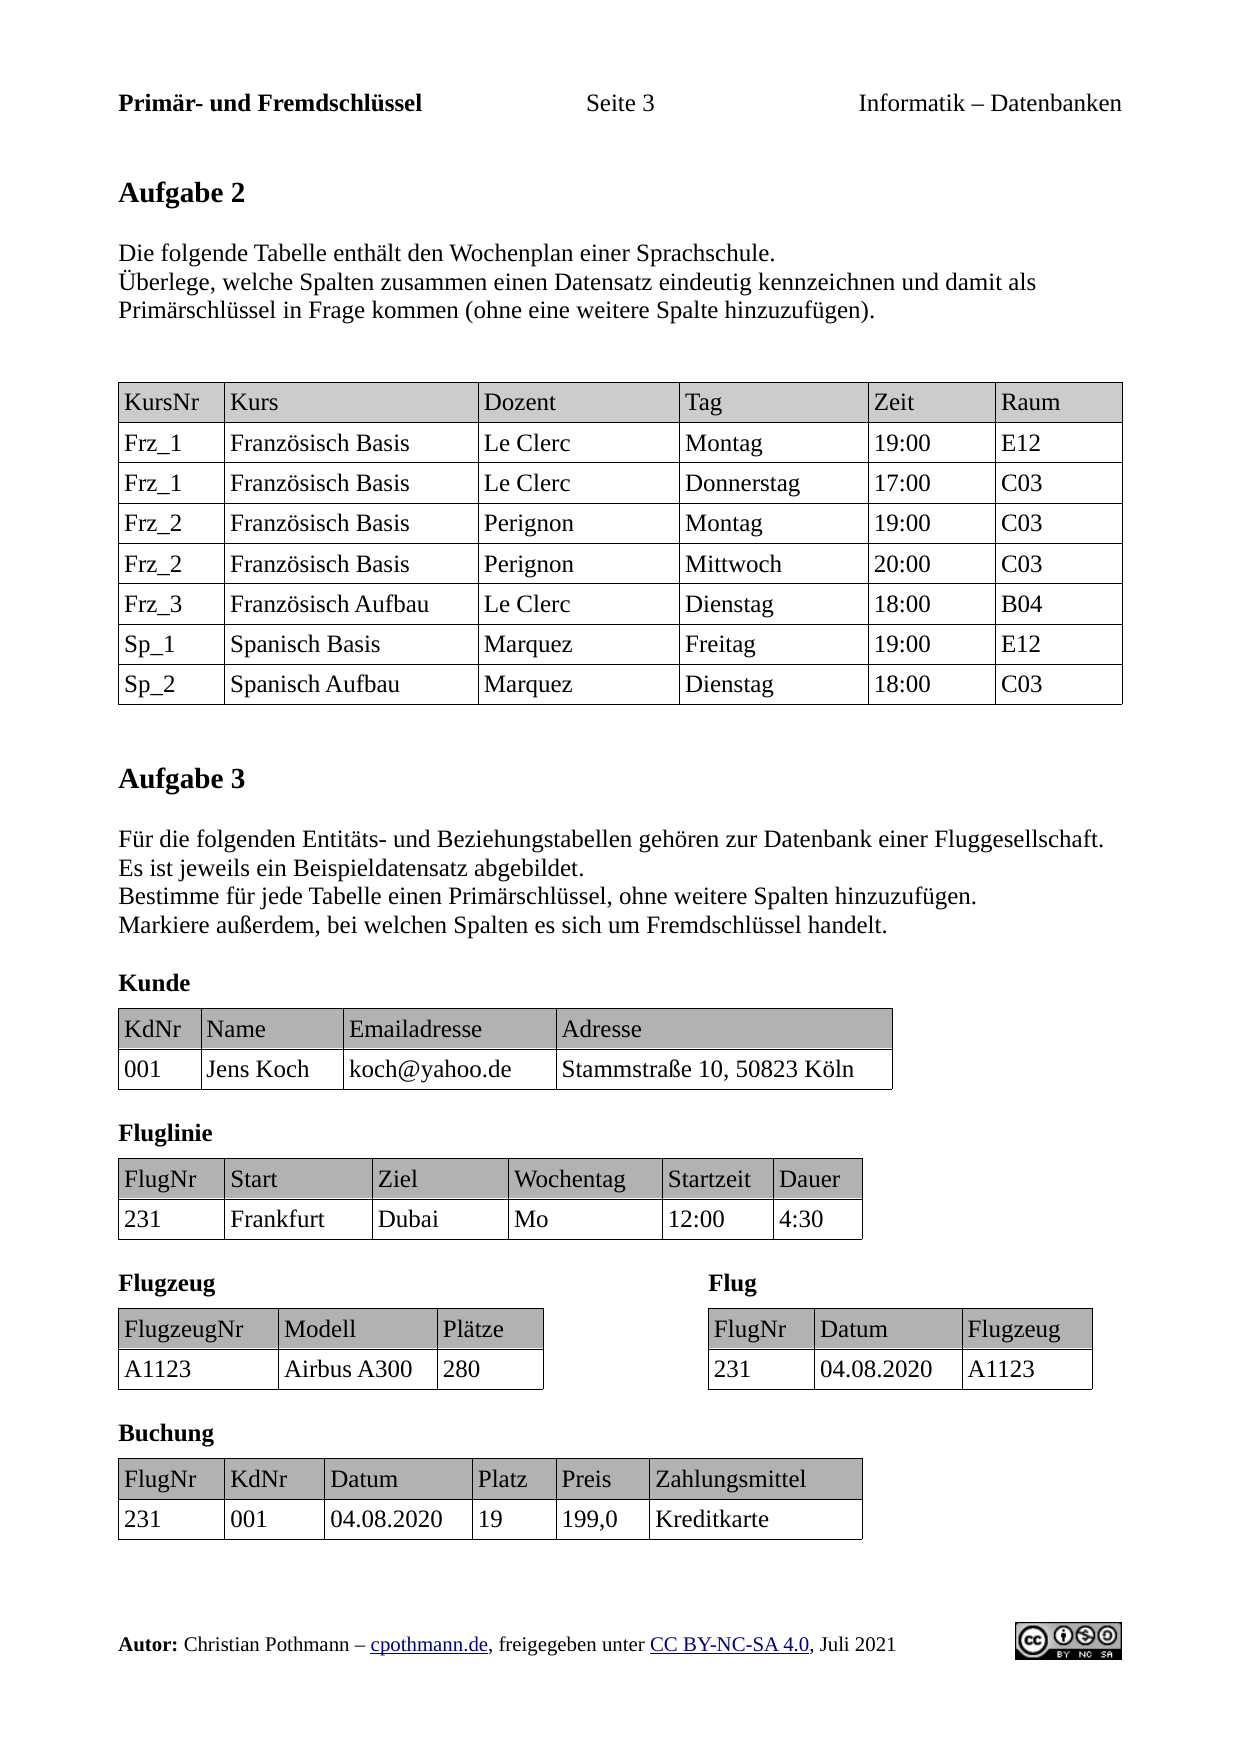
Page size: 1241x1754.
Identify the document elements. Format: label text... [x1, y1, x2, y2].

table_cell Sp_1 [119, 625, 224, 664]
table_cell 19 [473, 1500, 556, 1539]
table_cell Frz_2 [119, 504, 224, 543]
table_header Zahlungsmittel [650, 1459, 862, 1499]
table_cell 231 [119, 1500, 224, 1539]
table_cell A1123 [119, 1350, 278, 1389]
table_header Startzeit [663, 1159, 773, 1198]
table_header FlugNr [119, 1159, 224, 1198]
table_cell Mittwoch [680, 544, 868, 583]
table_cell Französisch Basis [225, 463, 478, 502]
table_cell Mo [509, 1200, 662, 1239]
text Buchung [118, 1418, 1122, 1447]
table_cell 20:00 [869, 544, 995, 583]
table_header KdNr [225, 1459, 324, 1499]
table_header Flugzeug [118, 1268, 708, 1389]
table_cell Dienstag [680, 584, 868, 623]
text Autor: Christian Pothmann – cpothmann.de, freigegeben unter CC BY-NC-SA 4.0, Juli 2021 [118, 1632, 1015, 1656]
table_header Emailadresse [344, 1009, 556, 1048]
table_cell Spanisch Aufbau [225, 665, 478, 704]
table_cell Perignon [479, 504, 679, 543]
table_cell 4:30 [774, 1200, 862, 1239]
table_cell 199,0 [557, 1500, 649, 1539]
table_cell Stammstraße 10, 50823 Köln [557, 1050, 892, 1089]
table_cell koch@yahoo.de [344, 1050, 556, 1089]
table_cell Französisch Basis [225, 504, 478, 543]
table_header Start [225, 1159, 372, 1198]
table_cell Montag [680, 504, 868, 543]
table_cell 280 [438, 1350, 543, 1389]
table_header KursNr [119, 383, 224, 422]
table_cell Frz_3 [119, 584, 224, 623]
text Überlege, welche Spalten zusammen einen Datensatz eindeutig kennzeichnen und damit als Primärschlüssel in Frage kommen (ohne eine weitere Spalte hinzuzufügen). [118, 267, 1122, 324]
table_cell E12 [996, 625, 1122, 664]
table_header FlugzeugNr [119, 1309, 278, 1348]
table_cell C03 [996, 504, 1122, 543]
table_cell 04.08.2020 [815, 1350, 962, 1389]
table_header Tag [680, 383, 868, 422]
table_header Flugzeug [963, 1309, 1092, 1348]
table_cell Frz_2 [119, 544, 224, 583]
text Fluglinie [118, 1118, 1122, 1146]
table_cell Le Clerc [479, 463, 679, 502]
text Aufgabe 3 [118, 762, 1122, 795]
table_cell Spanisch Basis [225, 625, 478, 664]
table_cell Französisch Aufbau [225, 584, 478, 623]
table_cell Montag [680, 423, 868, 462]
table_header Wochentag [509, 1159, 662, 1198]
table_cell Frz_1 [119, 423, 224, 462]
table_cell 18:00 [869, 665, 995, 704]
text Es ist jeweils ein Beispieldatensatz abgebildet. [118, 853, 1122, 881]
table_header Zeit [869, 383, 995, 422]
table_cell Perignon [479, 544, 679, 583]
table_cell 19:00 [869, 423, 995, 462]
picture [1015, 1622, 1122, 1660]
table_cell Marquez [479, 625, 679, 664]
table_cell Sp_2 [119, 665, 224, 704]
table_cell B04 [996, 584, 1122, 623]
table_cell 001 [119, 1050, 201, 1089]
table_cell 12:00 [663, 1200, 773, 1239]
table_cell C03 [996, 665, 1122, 704]
table_header FlugNr [709, 1309, 814, 1348]
text Aufgabe 2 [118, 176, 1122, 209]
table_cell 04.08.2020 [325, 1500, 472, 1539]
table_cell 17:00 [869, 463, 995, 502]
table_cell 19:00 [869, 625, 995, 664]
table_cell Dubai [373, 1200, 508, 1239]
table_header Kurs [225, 383, 478, 422]
table_header Dauer [774, 1159, 862, 1198]
table_header FlugNr [119, 1459, 224, 1499]
table_cell Jens Koch [202, 1050, 343, 1089]
text Markiere außerdem, bei welchen Spalten es sich um Fremdschlüssel handelt. [118, 910, 1122, 939]
table_cell Le Clerc [479, 423, 679, 462]
table_header KdNr [119, 1009, 201, 1048]
table_cell 18:00 [869, 584, 995, 623]
table_cell Dienstag [680, 665, 868, 704]
table_header Platz [473, 1459, 556, 1499]
table_cell Frz_1 [119, 463, 224, 502]
table_cell A1123 [963, 1350, 1092, 1389]
table_header Dozent [479, 383, 679, 422]
table_cell 231 [119, 1200, 224, 1239]
table_cell Frankfurt [225, 1200, 372, 1239]
table_cell Donnerstag [680, 463, 868, 502]
table_cell C03 [996, 544, 1122, 583]
table_cell C03 [996, 463, 1122, 502]
table_header Plätze [438, 1309, 543, 1348]
table_cell Kreditkarte [650, 1500, 862, 1539]
table_cell 001 [225, 1500, 324, 1539]
table_header Ziel [373, 1159, 508, 1198]
text Die folgende Tabelle enthält den Wochenplan einer Sprachschule. [118, 238, 1122, 267]
table_header Name [202, 1009, 343, 1048]
table_header Flug [708, 1268, 1122, 1389]
table_header Preis [557, 1459, 649, 1499]
table_cell Freitag [680, 625, 868, 664]
text Bestimme für jede Tabelle einen Primärschlüssel, ohne weitere Spalten hinzuzufügen. [118, 881, 1122, 910]
table_header Modell [279, 1309, 437, 1348]
text Kunde [118, 968, 1122, 996]
table_header Raum [996, 383, 1122, 422]
table_cell E12 [996, 423, 1122, 462]
table_cell Airbus A300 [279, 1350, 437, 1389]
table_cell Französisch Basis [225, 423, 478, 462]
table_cell 19:00 [869, 504, 995, 543]
text Für die folgenden Entitäts- und Beziehungstabellen gehören zur Datenbank einer Fluggesellschaft. [118, 824, 1122, 853]
table_cell Le Clerc [479, 584, 679, 623]
table_cell 231 [709, 1350, 814, 1389]
table_cell Französisch Basis [225, 544, 478, 583]
table_header Adresse [557, 1009, 892, 1048]
table_header Datum [815, 1309, 962, 1348]
table_header Datum [325, 1459, 472, 1499]
table_cell Marquez [479, 665, 679, 704]
